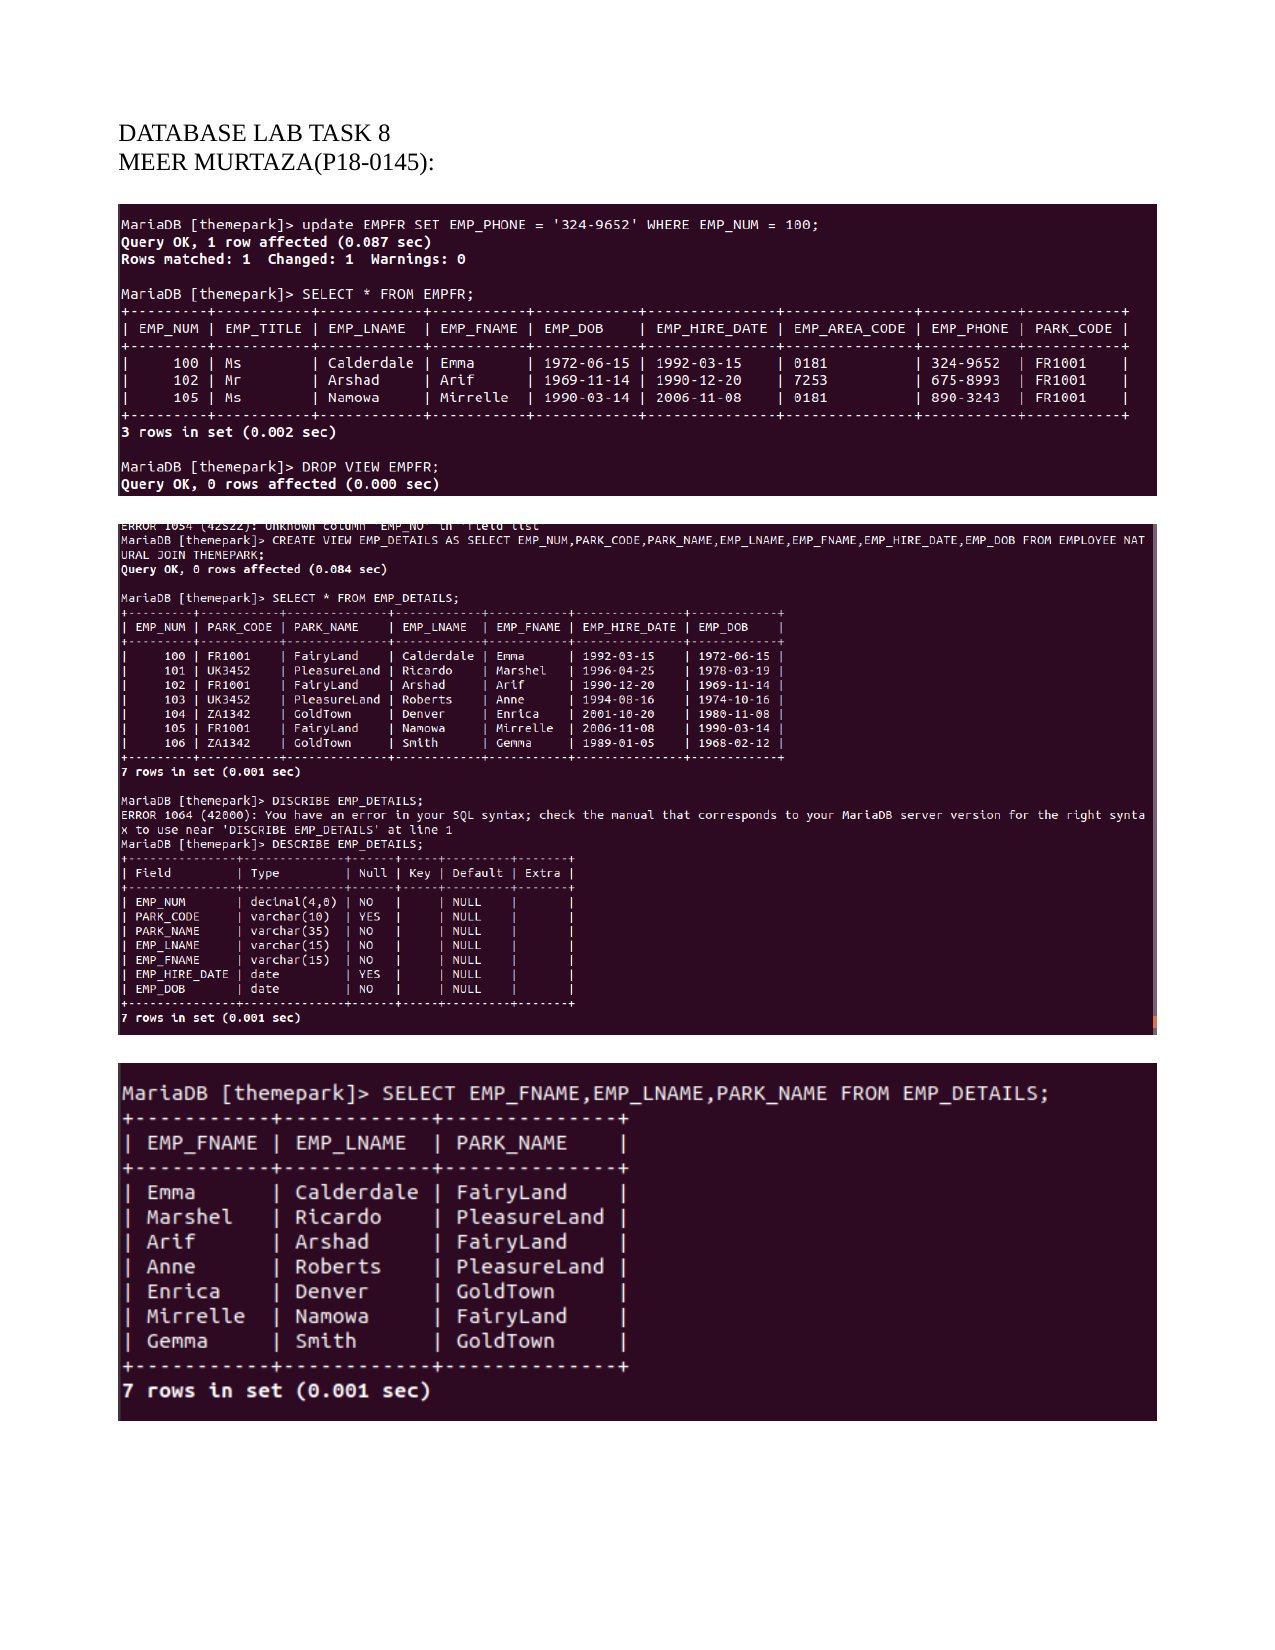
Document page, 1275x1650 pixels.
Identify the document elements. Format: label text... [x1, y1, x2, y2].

text DATABASE LAB TASK 8 [118, 118, 1157, 147]
picture [118, 204, 1157, 496]
picture [118, 524, 1157, 1035]
text MEER MURTAZA(P18-0145): [118, 147, 1157, 176]
picture [118, 1063, 1157, 1421]
